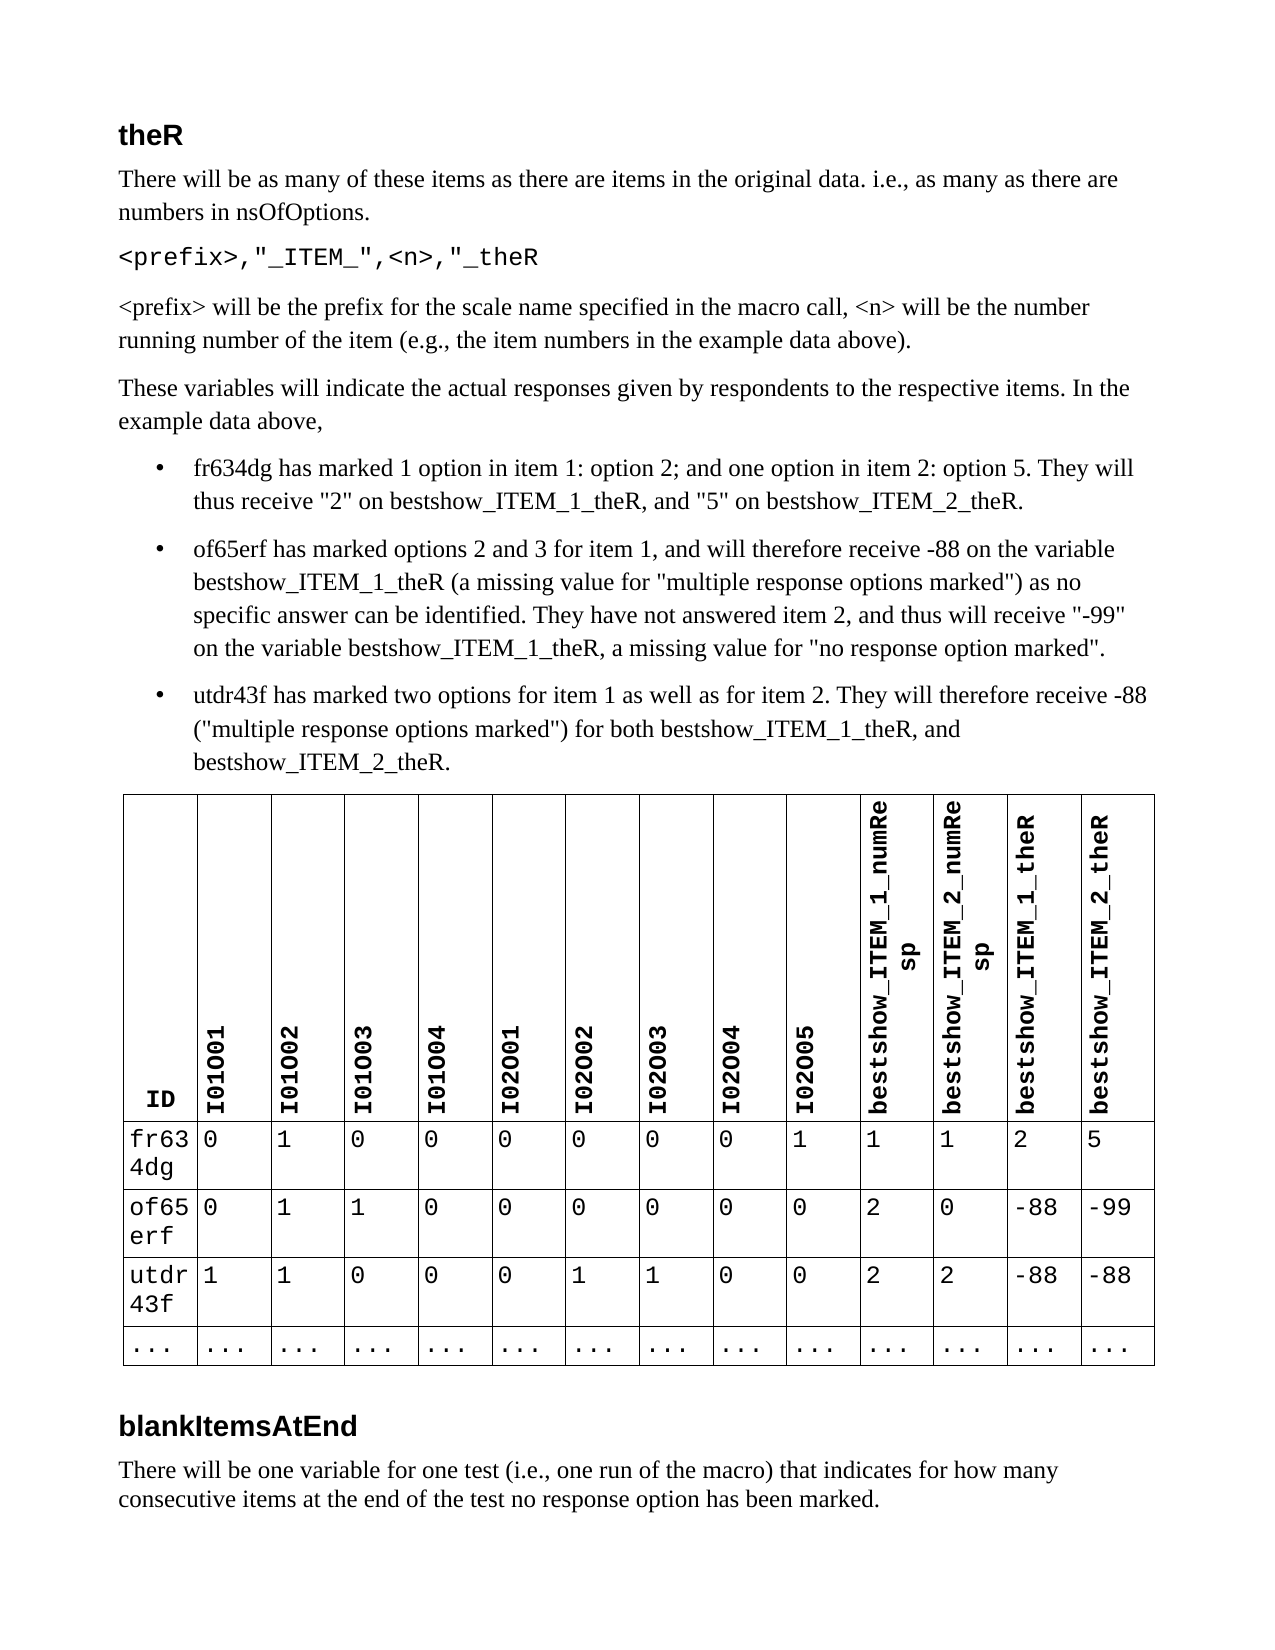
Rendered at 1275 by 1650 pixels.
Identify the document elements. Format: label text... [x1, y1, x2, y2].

table_header I01O01 [198, 795, 271, 1121]
table_cell 0 [714, 1122, 786, 1189]
text There will be one variable for one test (i.e., one run of the macro) that indicates for how many consecutive items at the end of the test no response option has been marked. [118, 1455, 1157, 1513]
table_cell ... [861, 1327, 933, 1365]
table_cell 0 [345, 1122, 418, 1189]
table_cell 1 [861, 1122, 933, 1189]
table_cell fr634dg [124, 1122, 197, 1189]
table_cell 2 [861, 1258, 933, 1326]
table_cell 0 [345, 1258, 418, 1326]
table_cell 1 [272, 1190, 344, 1257]
table_header I02O02 [566, 795, 639, 1121]
subtitle blankItemsAtEnd [118, 1409, 1157, 1443]
list utdr43f has marked two options for item 1 as well as for item 2. They will therefore receive -88 ("multiple response options marked") for both bestshow_ITEM_1_theR, and bestshow_ITEM_2_theR. [156, 681, 1157, 775]
table_cell -99 [1082, 1190, 1154, 1257]
table_header I02O05 [787, 795, 860, 1121]
table_cell 2 [934, 1258, 1007, 1326]
table_cell -88 [1082, 1258, 1154, 1326]
table_header ID [124, 795, 197, 1121]
table_header I01O04 [419, 795, 492, 1121]
text <prefix> will be the prefix for the scale name specified in the macro call, <n> will be the number running number of the item (e.g., the item numbers in the example data above). [118, 292, 1157, 354]
table_cell 0 [787, 1190, 860, 1257]
table_header bestshow_ITEM_2_theR [1082, 795, 1154, 1121]
table_header bestshow_ITEM_2_numResp [934, 795, 1007, 1121]
table_cell -88 [1008, 1258, 1081, 1326]
table_cell ... [714, 1327, 786, 1365]
table_cell 0 [419, 1190, 492, 1257]
table_cell ... [419, 1327, 492, 1365]
table_cell 1 [934, 1122, 1007, 1189]
table_cell 0 [566, 1190, 639, 1257]
table_cell 0 [787, 1258, 860, 1326]
table_cell ... [198, 1327, 271, 1365]
table_cell 0 [198, 1190, 271, 1257]
table_cell 0 [640, 1190, 713, 1257]
list of65erf has marked options 2 and 3 for item 1, and will therefore receive -88 on the variable bestshow_ITEM_1_theR (a missing value for "multiple response options marked") as no specific answer can be identified. They have not answered item 2, and thus will receive "-99" on the variable bestshow_ITEM_1_theR, a missing value for "no response option marked". [156, 534, 1157, 662]
table_cell 1 [787, 1122, 860, 1189]
table_header I01O03 [345, 795, 418, 1121]
table_cell ... [272, 1327, 344, 1365]
table_cell 0 [419, 1122, 492, 1189]
table_cell ... [934, 1327, 1007, 1365]
table_cell 1 [272, 1122, 344, 1189]
table_cell 2 [1008, 1122, 1081, 1189]
table_cell -88 [1008, 1190, 1081, 1257]
table_cell 1 [345, 1190, 418, 1257]
table_cell 0 [493, 1122, 565, 1189]
table_cell ... [787, 1327, 860, 1365]
table_cell ... [1082, 1327, 1154, 1365]
table_cell ... [345, 1327, 418, 1365]
table_cell ... [1008, 1327, 1081, 1365]
table_cell 5 [1082, 1122, 1154, 1189]
table_cell 1 [640, 1258, 713, 1326]
table_cell utdr43f [124, 1258, 197, 1326]
table_cell ... [566, 1327, 639, 1365]
table_cell 0 [419, 1258, 492, 1326]
table_header I02O04 [714, 795, 786, 1121]
table_cell 2 [861, 1190, 933, 1257]
table_header bestshow_ITEM_1_theR [1008, 795, 1081, 1121]
table_header bestshow_ITEM_1_numResp [861, 795, 933, 1121]
text <prefix>,"_ITEM_",<n>,"_theR [118, 245, 1157, 273]
table_cell ... [493, 1327, 565, 1365]
table_cell 1 [272, 1258, 344, 1326]
table_header I01O02 [272, 795, 344, 1121]
table_cell 0 [566, 1122, 639, 1189]
table_cell 0 [198, 1122, 271, 1189]
table_cell 0 [640, 1122, 713, 1189]
table_cell 0 [493, 1258, 565, 1326]
table_cell 1 [198, 1258, 271, 1326]
table_cell of65erf [124, 1190, 197, 1257]
text There will be as many of these items as there are items in the original data. i.e., as many as there are numbers in nsOfOptions. [118, 164, 1157, 226]
table_cell 0 [714, 1258, 786, 1326]
table_cell 1 [566, 1258, 639, 1326]
table_cell ... [640, 1327, 713, 1365]
table_header I02O01 [493, 795, 565, 1121]
list fr634dg has marked 1 option in item 1: option 2; and one option in item 2: option 5. They will thus receive "2" on bestshow_ITEM_1_theR, and "5" on bestshow_ITEM_2_theR. [156, 453, 1157, 515]
table_header I02O03 [640, 795, 713, 1121]
table_cell 0 [493, 1190, 565, 1257]
subtitle theR [118, 118, 1157, 152]
table_cell 0 [714, 1190, 786, 1257]
text These variables will indicate the actual responses given by respondents to the respective items. In the example data above, [118, 373, 1157, 434]
table_cell ... [124, 1327, 197, 1365]
table_cell 0 [934, 1190, 1007, 1257]
